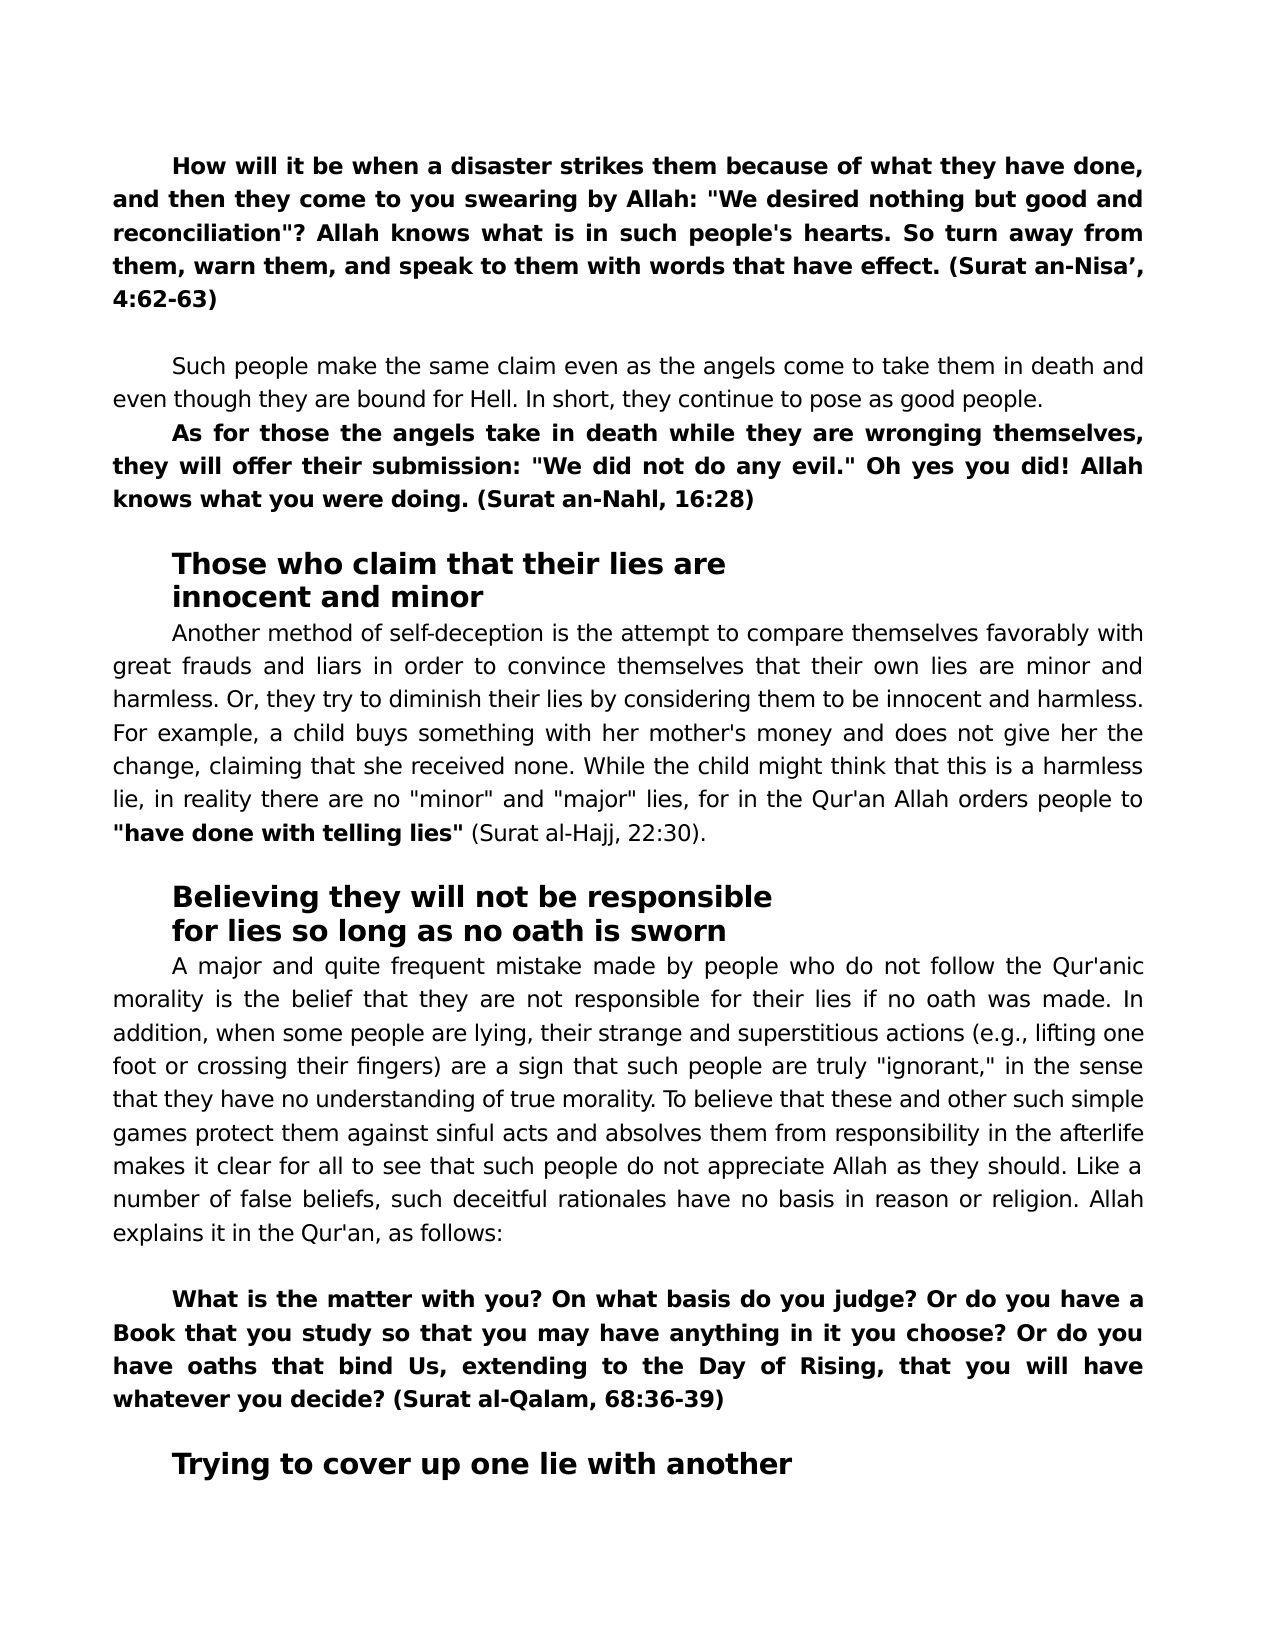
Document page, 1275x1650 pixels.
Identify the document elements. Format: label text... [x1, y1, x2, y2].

text Trying to cover up one lie with another [112, 1448, 1145, 1481]
text Such people make the same claim even as the angels come to take them in death and even though they are bound for Hell. In short, they continue to pose as good people. [112, 348, 1145, 414]
text How will it be when a disaster strikes them because of what they have done, and then they come to you swearing by Allah: "We desired nothing but good and reconciliation"? Allah knows what is in such people's hearts. So turn away from them, warn them, and speak to them with words that have effect. (Surat an-Nisa’, 4:62-63) [112, 148, 1145, 314]
text Another method of self-deception is the attempt to compare themselves favorably with great frauds and liars in order to convince themselves that their own lies are minor and harmless. Or, they try to diminish their lies by considering them to be innocent and harmless. For example, a child buys something with her mother's money and does not give her the change, claiming that she received none. While the child might think that this is a harmless lie, in reality there are no "minor" and "major" lies, for in the Qur'an Allah orders people to "have done with telling lies" (Surat al-Hajj, 22:30). [112, 614, 1145, 848]
text Those who claim that their lies are [112, 548, 1145, 581]
text As for those the angels take in death while they are wronging themselves, they will offer their submission: "We did not do any evil." Oh yes you did! Allah knows what you were doing. (Surat an-Nahl, 16:28) [112, 414, 1145, 514]
text A major and quite frequent mistake made by people who do not follow the Qur'anic morality is the belief that they are not responsible for their lies if no oath was made. In addition, when some people are lying, their strange and superstitious actions (e.g., lifting one foot or crossing their fingers) are a sign that such people are truly "ignorant," in the sense that they have no understanding of true morality. To believe that these and other such simple games protect them against sinful acts and absolves them from responsibility in the afterlife makes it clear for all to see that such people do not appreciate Allah as they should. Like a number of false beliefs, such deceitful rationales have no basis in reason or religion. Allah explains it in the Qur'an, as follows: [112, 948, 1145, 1248]
text What is the matter with you? On what basis do you judge? Or do you have a Book that you study so that you may have anything in it you choose? Or do you have oaths that bind Us, extending to the Day of Rising, that you will have whatever you decide? (Surat al-Qalam, 68:36-39) [112, 1281, 1145, 1414]
text Believing they will not be responsible [112, 881, 1145, 914]
text innocent and minor [112, 581, 1145, 614]
text for lies so long as no oath is sworn [112, 914, 1145, 948]
